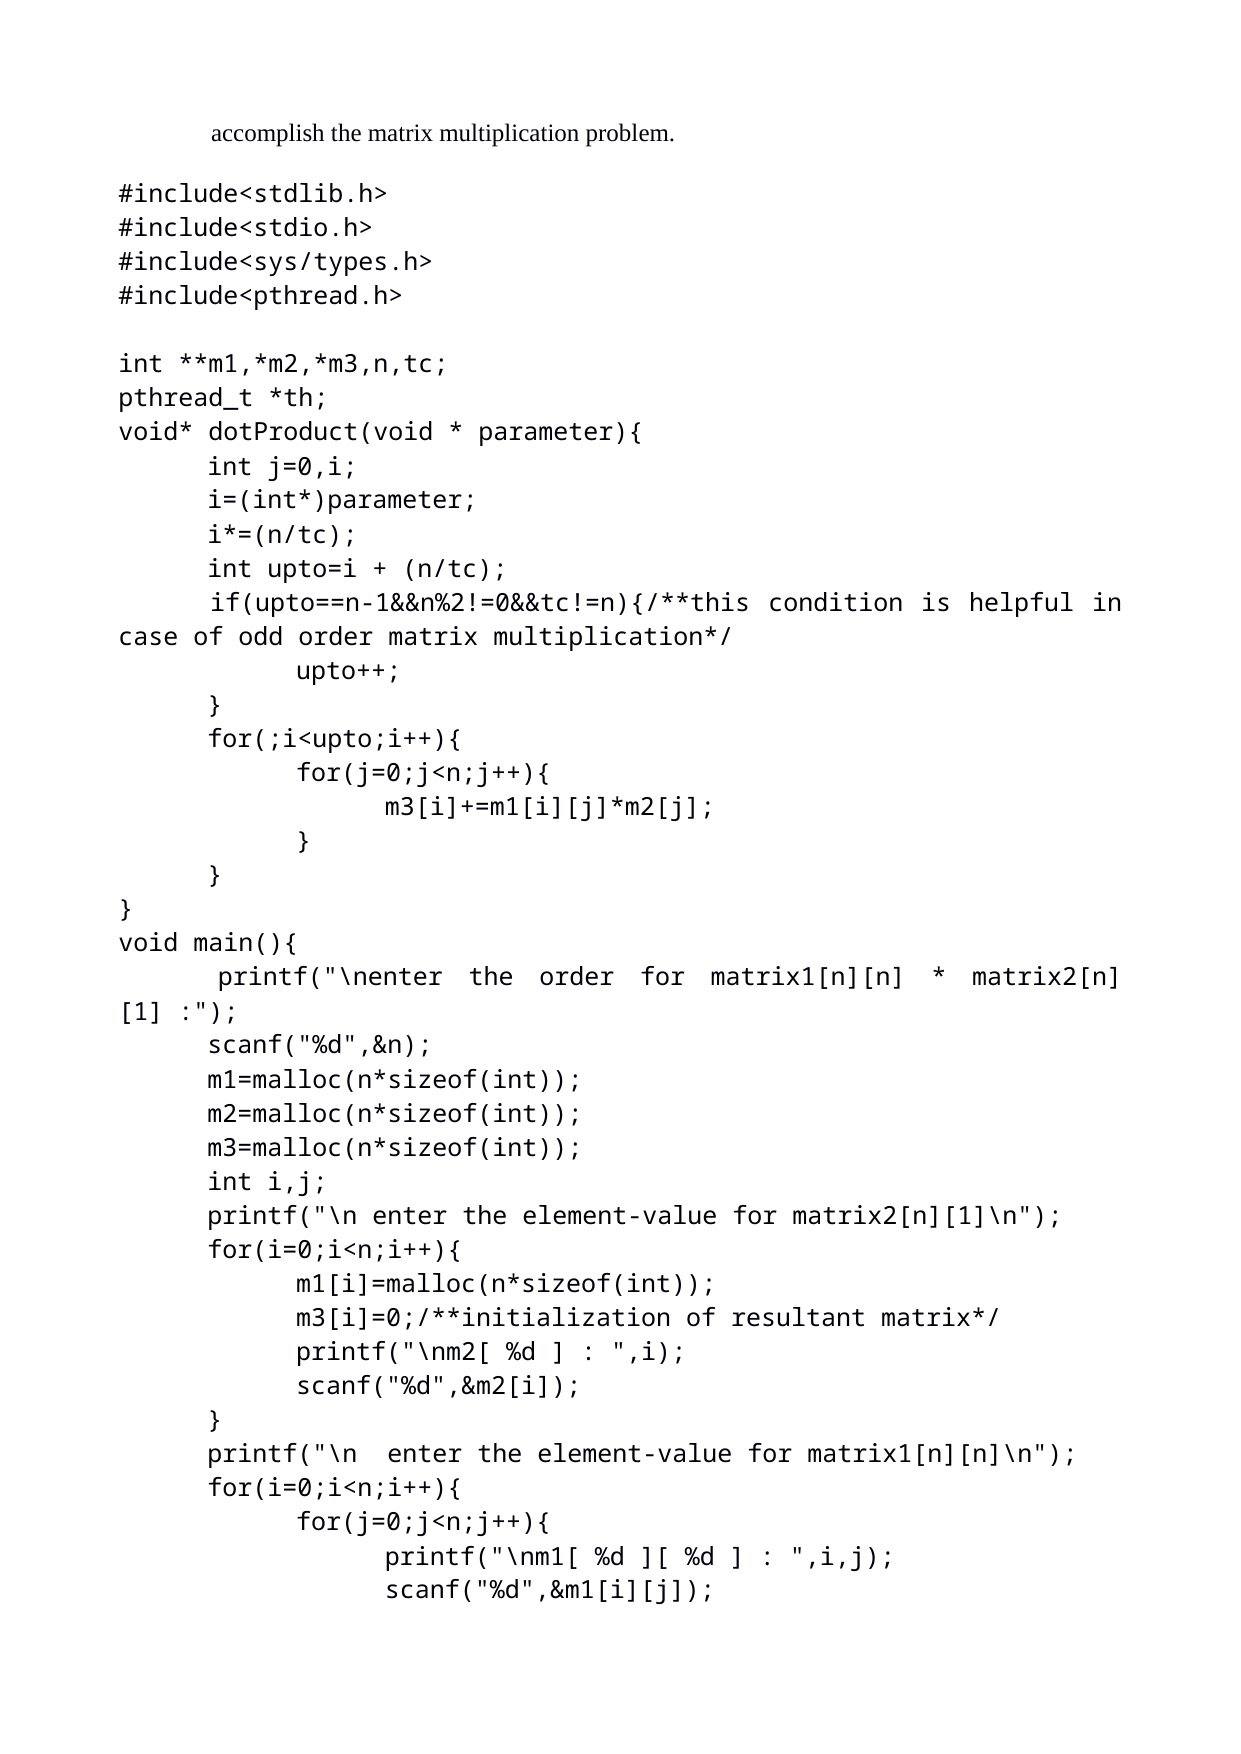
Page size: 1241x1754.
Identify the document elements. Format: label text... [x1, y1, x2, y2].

text m3[i]=0;/**initialization of resultant matrix*/ [118, 1300, 1122, 1334]
text } [118, 823, 1122, 857]
text accomplish the matrix multiplication problem. [118, 118, 1122, 147]
text if(upto==n-1&&n%2!=0&&tc!=n){/**this condition is helpful in case of odd order matrix multiplication*/ [118, 584, 1122, 652]
text m1[i]=malloc(n*sizeof(int)); [118, 1266, 1122, 1300]
text #include<sys/types.h> [118, 244, 1122, 278]
text for(j=0;j<n;j++){ [118, 755, 1122, 789]
text #include<stdlib.h> [118, 176, 1122, 210]
text int upto=i + (n/tc); [118, 550, 1122, 584]
text pthread_t *th; [118, 380, 1122, 414]
text printf("\nm1[ %d ][ %d ] : ",i,j); [118, 1538, 1122, 1572]
text scanf("%d",&n); [118, 1027, 1122, 1061]
text scanf("%d",&m2[i]); [118, 1368, 1122, 1402]
text } [118, 891, 1122, 925]
text printf("\n enter the element-value for matrix1[n][n]\n"); [118, 1436, 1122, 1470]
text } [118, 1402, 1122, 1436]
text i*=(n/tc); [118, 516, 1122, 550]
text m2=malloc(n*sizeof(int)); [118, 1095, 1122, 1129]
text } [118, 687, 1122, 721]
text #include<stdio.h> [118, 210, 1122, 244]
text printf("\n enter the element-value for matrix2[n][1]\n"); [118, 1197, 1122, 1232]
text scanf("%d",&m1[i][j]); [118, 1572, 1122, 1606]
text for(i=0;i<n;i++){ [118, 1470, 1122, 1504]
text int **m1,*m2,*m3,n,tc; [118, 346, 1122, 380]
text printf("\nenter the order for matrix1[n][n] * matrix2[n][1] :"); [118, 959, 1122, 1027]
text m3[i]+=m1[i][j]*m2[j]; [118, 789, 1122, 823]
text printf("\nm2[ %d ] : ",i); [118, 1334, 1122, 1368]
text } [118, 857, 1122, 891]
text m3=malloc(n*sizeof(int)); [118, 1129, 1122, 1163]
text for(i=0;i<n;i++){ [118, 1232, 1122, 1266]
text upto++; [118, 652, 1122, 687]
text for(;i<upto;i++){ [118, 721, 1122, 755]
text for(j=0;j<n;j++){ [118, 1504, 1122, 1538]
text void* dotProduct(void * parameter){ [118, 414, 1122, 448]
text #include<pthread.h> [118, 278, 1122, 312]
text int i,j; [118, 1163, 1122, 1197]
text m1=malloc(n*sizeof(int)); [118, 1061, 1122, 1095]
text void main(){ [118, 925, 1122, 959]
text int j=0,i; [118, 448, 1122, 482]
text i=(int*)parameter; [118, 482, 1122, 516]
